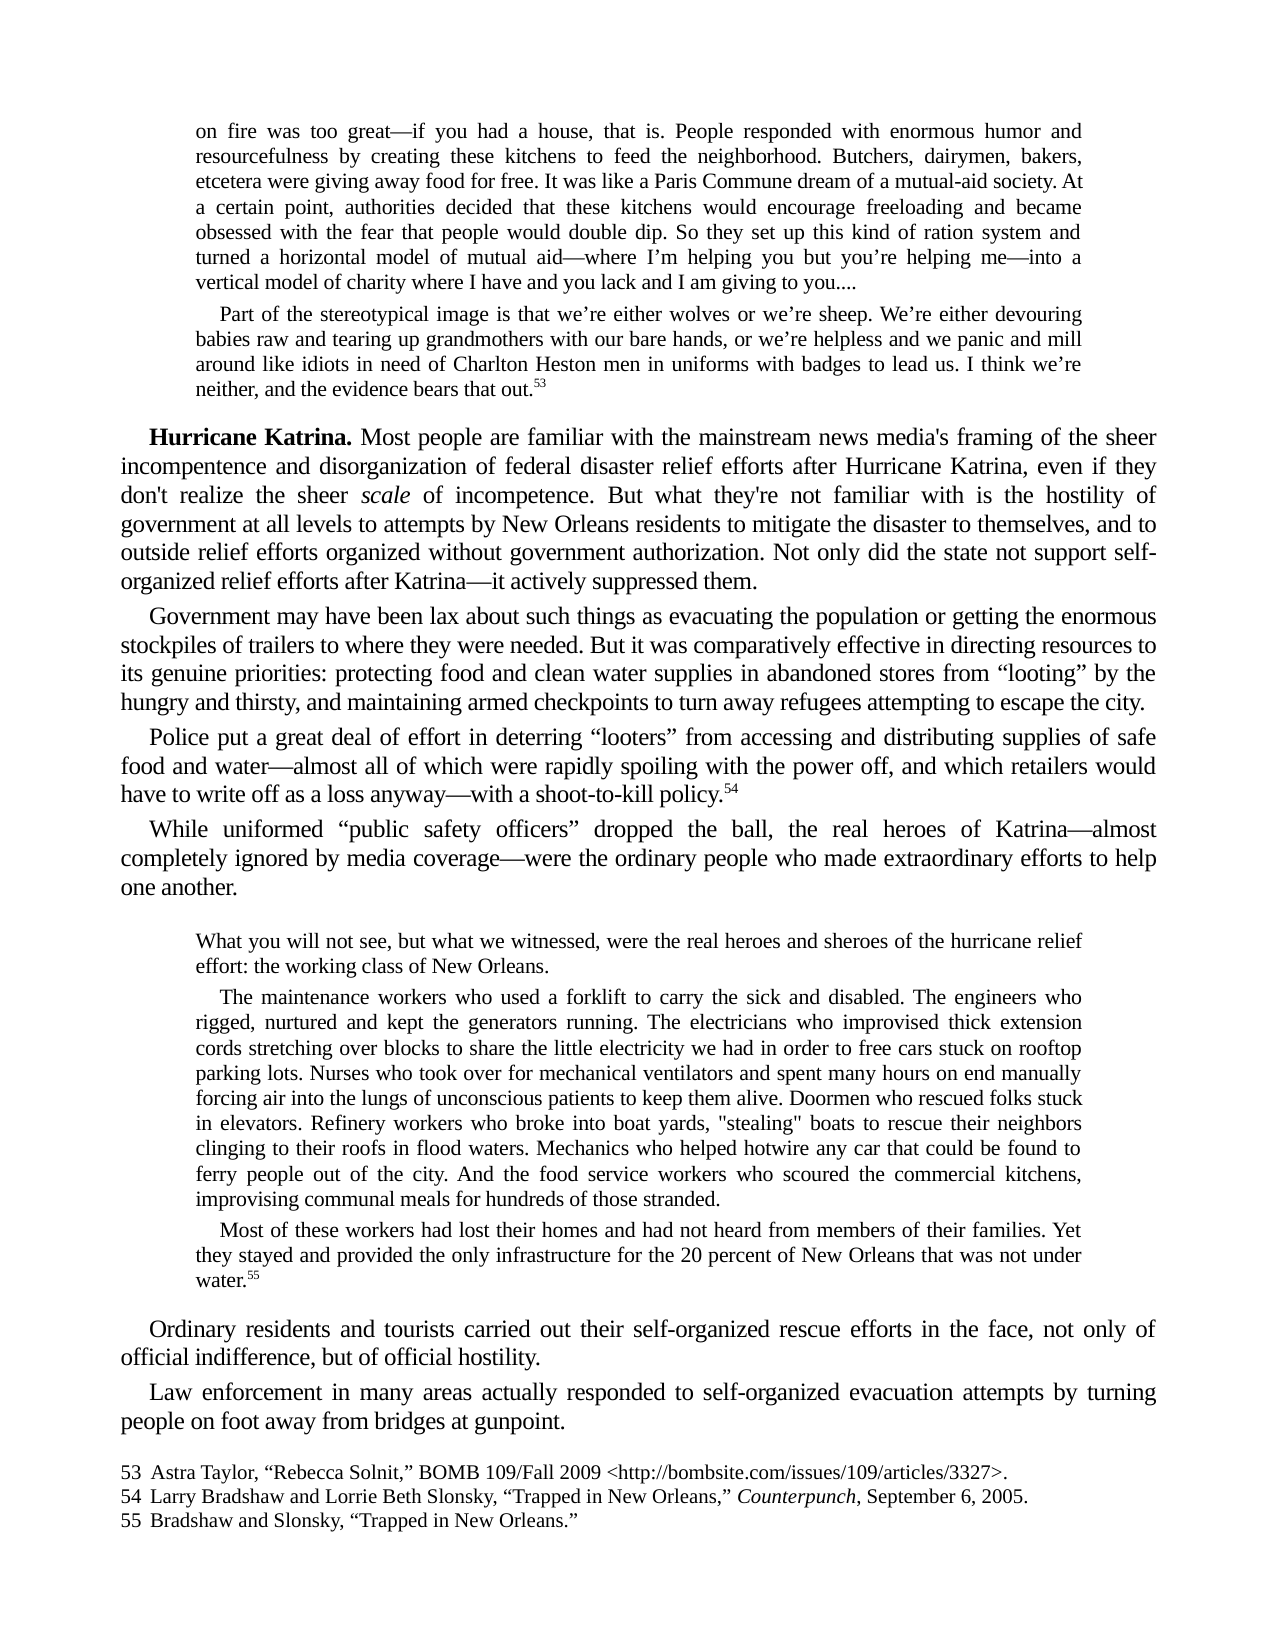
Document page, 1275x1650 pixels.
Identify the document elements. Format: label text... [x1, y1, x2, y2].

text Larry Bradshaw and Lorrie Beth Slonsky, “Trapped in New Orleans,” Counterpunch, September 6, 2005. [120, 1484, 1158, 1508]
text Most of these workers had lost their homes and had not heard from members of their families. Yet they stayed and provided the only infrastructure for the 20 percent of New Orleans that was not under water. [195, 1217, 1083, 1293]
text What you will not see, but what we witnessed, were the real heroes and sheroes of the hurricane relief effort: the working class of New Orleans. [195, 928, 1083, 978]
text The maintenance workers who used a forklift to carry the sick and disabled. The engineers who rigged, nurtured and kept the generators running. The electricians who improvised thick extension cords stretching over blocks to share the little electricity we had in order to free cars stuck on rooftop parking lots. Nurses who took over for mechanical ventilators and spent many hours on end manually forcing air into the lungs of unconscious patients to keep them alive. Doormen who rescued folks stuck in elevators. Refinery workers who broke into boat yards, "stealing" boats to rescue their neighbors clinging to their roofs in flood waters. Mechanics who helped hotwire any car that could be found to ferry people out of the city. And the food service workers who scoured the commercial kitchens, improvising communal meals for hundreds of those stranded. [195, 984, 1083, 1211]
text Hurricane Katrina. Most people are familiar with the mainstream news media's framing of the sheer incompentence and disorganization of federal disaster relief efforts after Hurricane Katrina, even if they don't realize the sheer scale of incompetence. But what they're not familiar with is the hostility of government at all levels to attempts by New Orleans residents to mitigate the disaster to themselves, and to outside relief efforts organized without government authorization. Not only did the state not support self-organized relief efforts after Katrina—it actively suppressed them. [120, 422, 1158, 595]
text on fire was too great—if you had a house, that is. People responded with enormous humor and resourcefulness by creating these kitchens to feed the neighborhood. Butchers, dairymen, bakers, etcetera were giving away food for free. It was like a Paris Commune dream of a mutual-aid society. At a certain point, authorities decided that these kitchens would encourage freeloading and became obsessed with the fear that people would double dip. So they set up this kind of ration system and turned a horizontal model of mutual aid—where I’m helping you but you’re helping me—into a vertical model of charity where I have and you lack and I am giving to you.... [195, 118, 1083, 294]
text Law enforcement in many areas actually responded to self-organized evacuation attempts by turning people on foot away from bridges at gunpoint. [120, 1377, 1158, 1435]
text While uniformed “public safety officers” dropped the ball, the real heroes of Katrina—almost completely ignored by media coverage—were the ordinary people who made extraordinary efforts to help one another. [120, 814, 1158, 901]
text Government may have been lax about such things as evacuating the population or getting the enormous stockpiles of trailers to where they were needed. But it was comparatively effective in directing resources to its genuine priorities: protecting food and clean water supplies in abandoned stores from “looting” by the hungry and thirsty, and maintaining armed checkpoints to turn away refugees attempting to escape the city. [120, 601, 1158, 716]
text Bradshaw and Slonsky, “Trapped in New Orleans.” [120, 1508, 1158, 1532]
text Astra Taylor, “Rebecca Solnit,” BOMB 109/Fall 2009 <http://bombsite.com/issues/109/articles/3327>. [120, 1460, 1158, 1484]
text Police put a great deal of effort in deterring “looters” from accessing and distributing supplies of safe food and water—almost all of which were rapidly spoiling with the power off, and which retailers would have to write off as a loss anyway—with a shoot-to-kill policy. [120, 722, 1158, 808]
text Ordinary residents and tourists carried out their self-organized rescue efforts in the face, not only of official indifference, but of official hostility. [120, 1314, 1158, 1371]
text Part of the stereotypical image is that we’re either wolves or we’re sheep. We’re either devouring babies raw and tearing up grandmothers with our bare hands, or we’re helpless and we panic and mill around like idiots in need of Charlton Heston men in uniforms with badges to lead us. I think we’re neither, and the evidence bears that out. [195, 301, 1083, 401]
